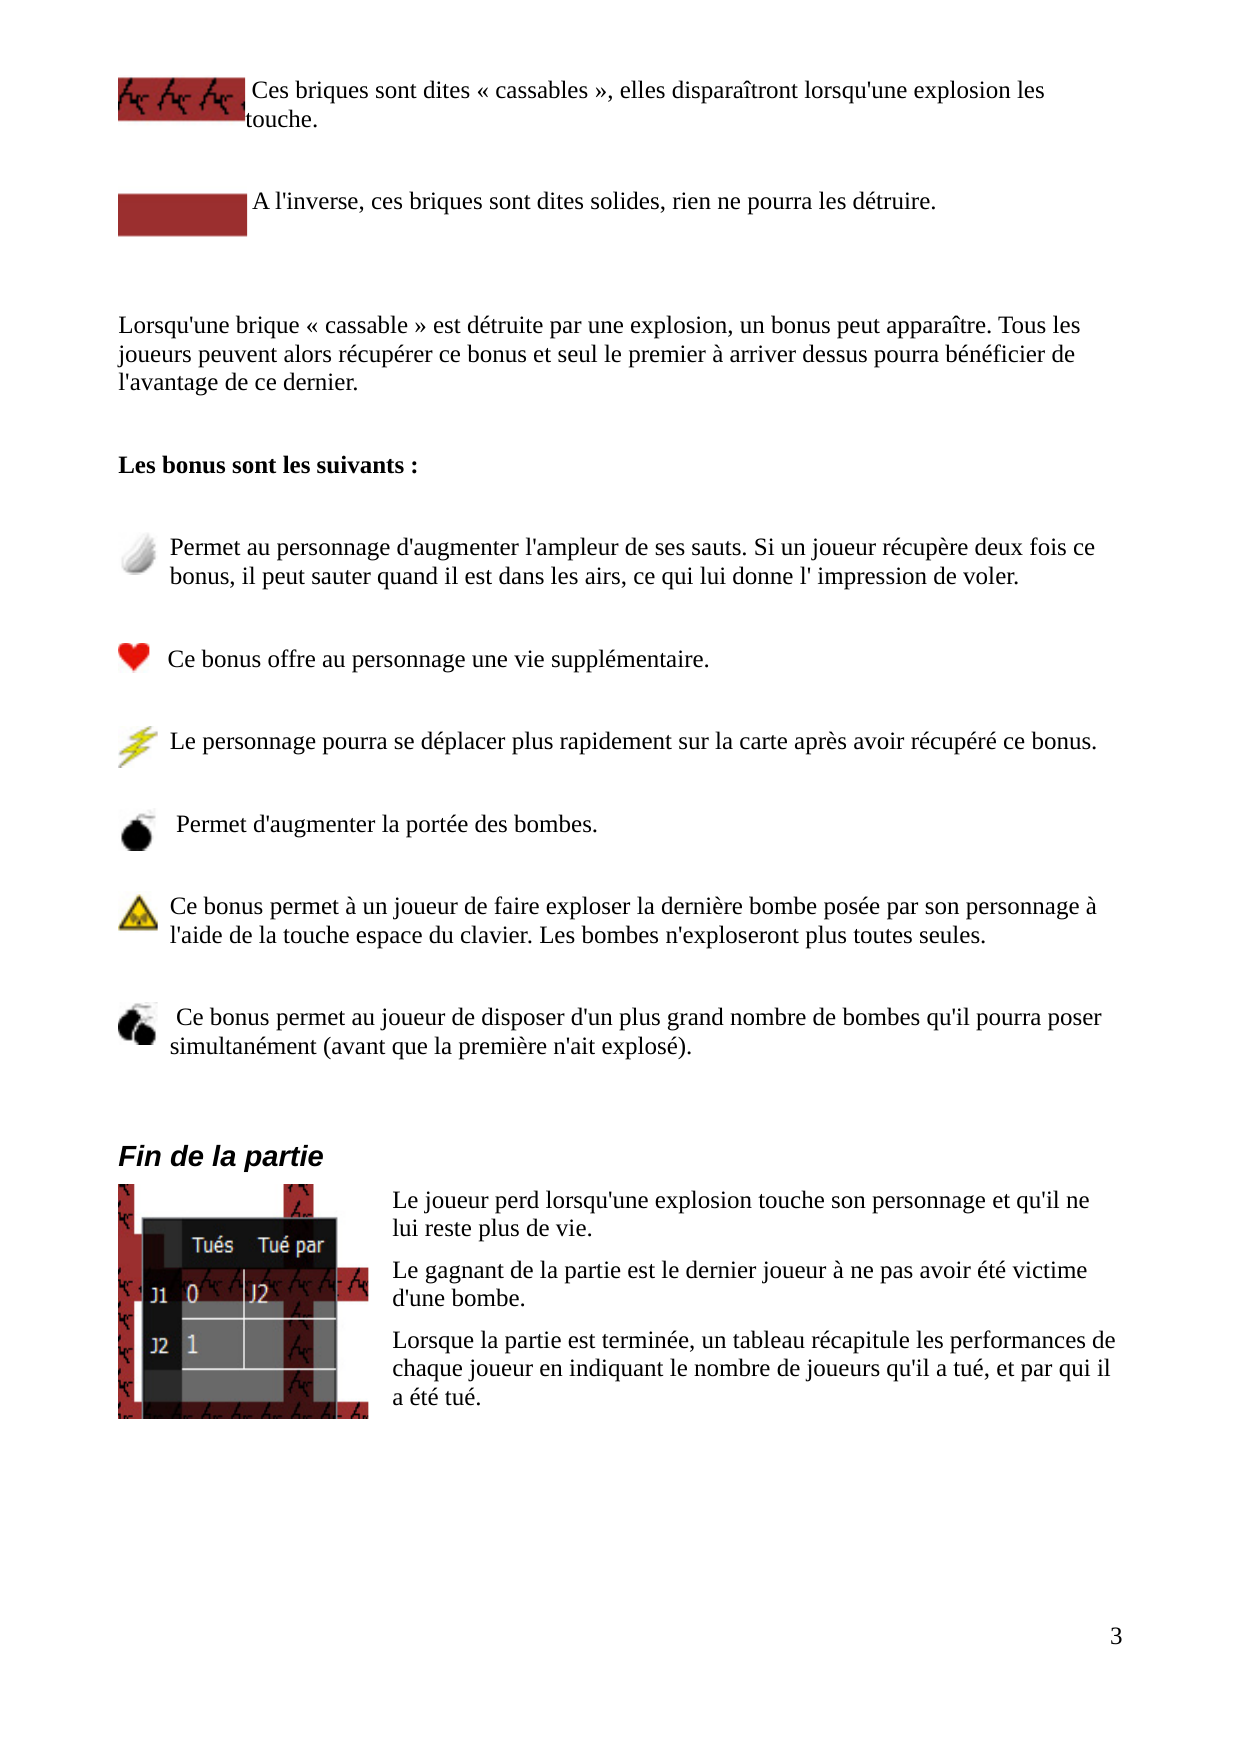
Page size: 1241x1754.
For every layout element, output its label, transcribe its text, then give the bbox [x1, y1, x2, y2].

text Permet d'augmenter la portée des bombes. [158, 809, 1122, 837]
text Ces briques sont dites « cassables », elles disparaîtront lorsqu'une explosion les touche. [118, 75, 1122, 132]
text Le gagnant de la partie est le dernier joueur à ne pas avoir été victime d'une bombe. [369, 1255, 1122, 1312]
text Lorsqu'une brique « cassable » est détruite par une explosion, un bonus peut apparaître. Tous les joueurs peuvent alors récupérer ce bonus et seul le premier à arriver dessus pourra bénéficier de l'avantage de ce dernier. [118, 310, 1122, 396]
picture [118, 808, 158, 851]
picture [118, 726, 158, 768]
text Lorsque la partie est terminée, un tableau récapitule les performances de chaque joueur en indiquant le nombre de joueurs qu'il a tué, et par qui il a été tué. [369, 1325, 1122, 1411]
picture [118, 1184, 369, 1419]
picture [118, 891, 158, 933]
picture [118, 1002, 158, 1045]
picture [118, 186, 248, 243]
text Permet au personnage d'augmenter l'ampleur de ses sauts. Si un joueur récupère deux fois ce bonus, il peut sauter quand il est dans les airs, ce qui lui donne l' impression de voler. [118, 532, 1122, 590]
text Ce bonus offre au personnage une vie supplémentaire. [150, 644, 1122, 672]
text A l'inverse, ces briques sont dites solides, rien ne pourra les détruire. [248, 186, 1122, 215]
picture [118, 75, 246, 130]
picture [118, 643, 150, 673]
picture [118, 532, 158, 575]
text Le personnage pourra se déplacer plus rapidement sur la carte après avoir récupéré ce bonus. [158, 726, 1122, 755]
text Les bonus sont les suivants : [118, 450, 1122, 479]
subtitle Fin de la partie [118, 1139, 1122, 1172]
text Ce bonus permet à un joueur de faire exploser la dernière bombe posée par son personnage à l'aide de la touche espace du clavier. Les bombes n'exploseront plus toutes seules. [118, 891, 1122, 949]
text Ce bonus permet au joueur de disposer d'un plus grand nombre de bombes qu'il pourra poser simultanément (avant que la première n'ait explosé). [118, 1002, 1122, 1060]
text Le joueur perd lorsqu'une explosion touche son personnage et qu'il ne lui reste plus de vie. [369, 1185, 1122, 1242]
